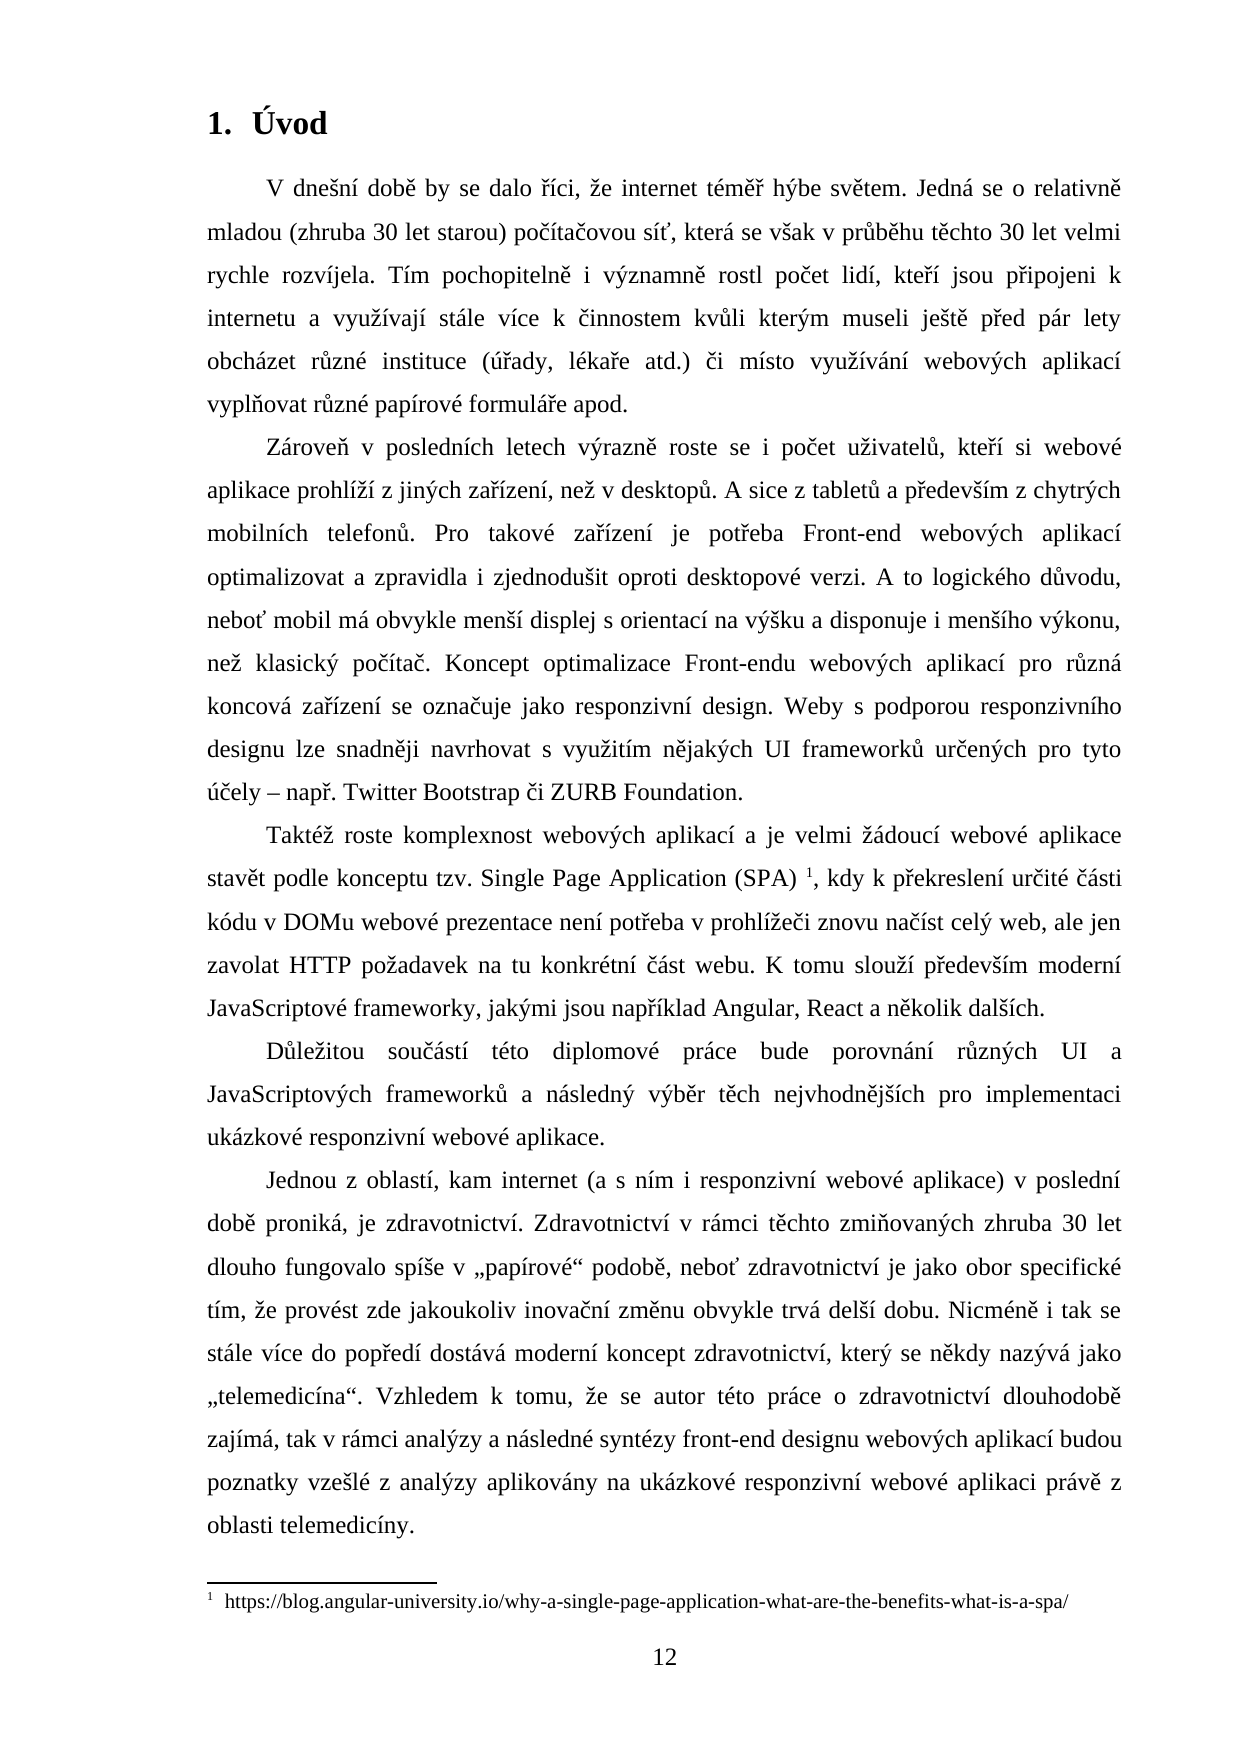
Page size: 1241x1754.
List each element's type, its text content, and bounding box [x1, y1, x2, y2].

text Důležitou součástí této diplomové práce bude porovnání různých UI a JavaScriptových frameworků a následný výběr těch nejvhodnějších pro implementaci ukázkové responzivní webové aplikace. [207, 1036, 1122, 1151]
subtitle Úvod [207, 103, 1122, 142]
list https://blog.angular-university.io/why-a-single-page-application-what-are-the-benefits-what-is-a-spa/ [207, 1589, 1122, 1613]
text Taktéž roste komplexnost webových aplikací a je velmi žádoucí webové aplikace stavět podle konceptu tzv. Single Page Application (SPA) , kdy k překreslení určité části kódu v DOMu webové prezentace není potřeba v prohlížeči znovu načíst celý web, ale jen zavolat HTTP požadavek na tu konkrétní část webu. K tomu slouží především moderní JavaScriptové frameworky, jakými jsou například Angular, React a několik dalších. [207, 820, 1122, 1022]
text Jednou z oblastí, kam internet (a s ním i responzivní webové aplikace) v poslední době proniká, je zdravotnictví. Zdravotnictví v rámci těchto zmiňovaných zhruba 30 let dlouho fungovalo spíše v „papírové“ podobě, neboť zdravotnictví je jako obor specifické tím, že provést zde jakoukoliv inovační změnu obvykle trvá delší dobu. Nicméně i tak se stále více do popředí dostává moderní koncept zdravotnictví, který se někdy nazývá jako „telemedicína“. Vzhledem k tomu, že se autor této práce o zdravotnictví dlouhodobě zajímá, tak v rámci analýzy a následné syntézy front-end designu webových aplikací budou poznatky vzešlé z analýzy aplikovány na ukázkové responzivní webové aplikaci právě z oblasti telemedicíny. [207, 1165, 1122, 1539]
text V dnešní době by se dalo říci, že internet téměř hýbe světem. Jedná se o relativně mladou (zhruba 30 let starou) počítačovou síť, která se však v průběhu těchto 30 let velmi rychle rozvíjela. Tím pochopitelně i významně rostl počet lidí, kteří jsou připojeni k internetu a využívají stále více k činnostem kvůli kterým museli ještě před pár lety obcházet různé instituce (úřady, lékaře atd.) či místo využívání webových aplikací vyplňovat různé papírové formuláře apod. [207, 173, 1122, 418]
text Zároveň v posledních letech výrazně roste se i počet uživatelů, kteří si webové aplikace prohlíží z jiných zařízení, než v desktopů. A sice z tabletů a především z chytrých mobilních telefonů. Pro takové zařízení je potřeba Front-end webových aplikací optimalizovat a zpravidla i zjednodušit oproti desktopové verzi. A to logického důvodu, neboť mobil má obvykle menší displej s orientací na výšku a disponuje i menšího výkonu, než klasický počítač. Koncept optimalizace Front-endu webových aplikací pro různá koncová zařízení se označuje jako responzivní design. Weby s podporou responzivního designu lze snadněji navrhovat s využitím nějakých UI frameworků určených pro tyto účely – např. Twitter Bootstrap či ZURB Foundation. [207, 432, 1122, 806]
